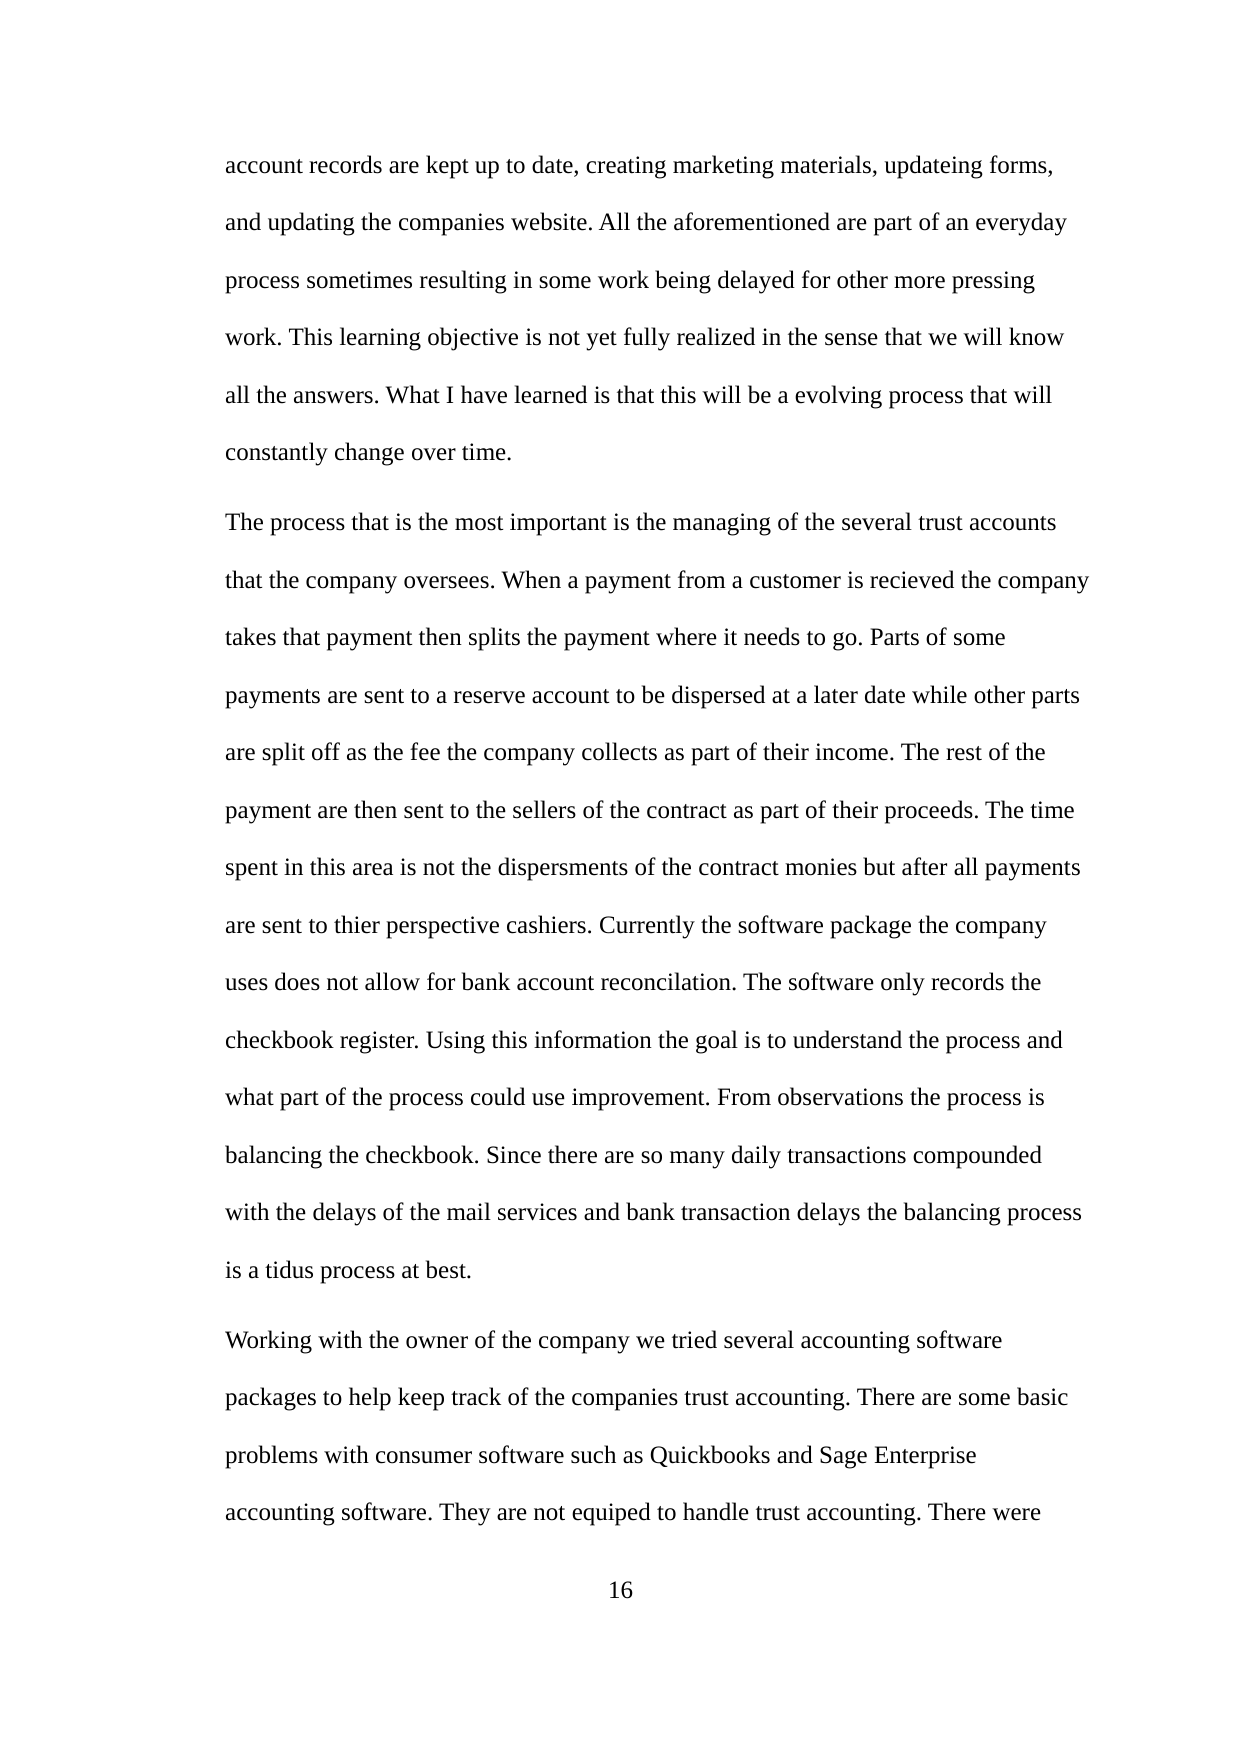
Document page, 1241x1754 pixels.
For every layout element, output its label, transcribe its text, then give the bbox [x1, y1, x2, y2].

list Working with the owner of the company we tried several accounting software packages to help keep track of the companies trust accounting. There are some basic problems with consumer software such as Quickbooks and Sage Enterprise accounting software. They are not equiped to handle trust accounting. There were [187, 1325, 1091, 1526]
list account records are kept up to date, creating marketing materials, updateing forms, and updating the companies website. All the aforementioned are part of an everyday process sometimes resulting in some work being delayed for other more pressing work. This learning objective is not yet fully realized in the sense that we will know all the answers. What I have learned is that this will be a evolving process that will constantly change over time. [187, 150, 1091, 466]
list The process that is the most important is the managing of the several trust accounts that the company oversees. When a payment from a customer is recieved the company takes that payment then splits the payment where it needs to go. Parts of some payments are sent to a reserve account to be dispersed at a later date while other parts are split off as the fee the company collects as part of their income. The rest of the payment are then sent to the sellers of the contract as part of their proceeds. The time spent in this area is not the dispersments of the contract monies but after all payments are sent to thier perspective cashiers. Currently the software package the company uses does not allow for bank account reconcilation. The software only records the checkbook register. Using this information the goal is to understand the process and what part of the process could use improvement. From observations the process is balancing the checkbook. Since there are so many daily transactions compounded with the delays of the mail services and bank transaction delays the balancing process is a tidus process at best. [187, 507, 1091, 1284]
